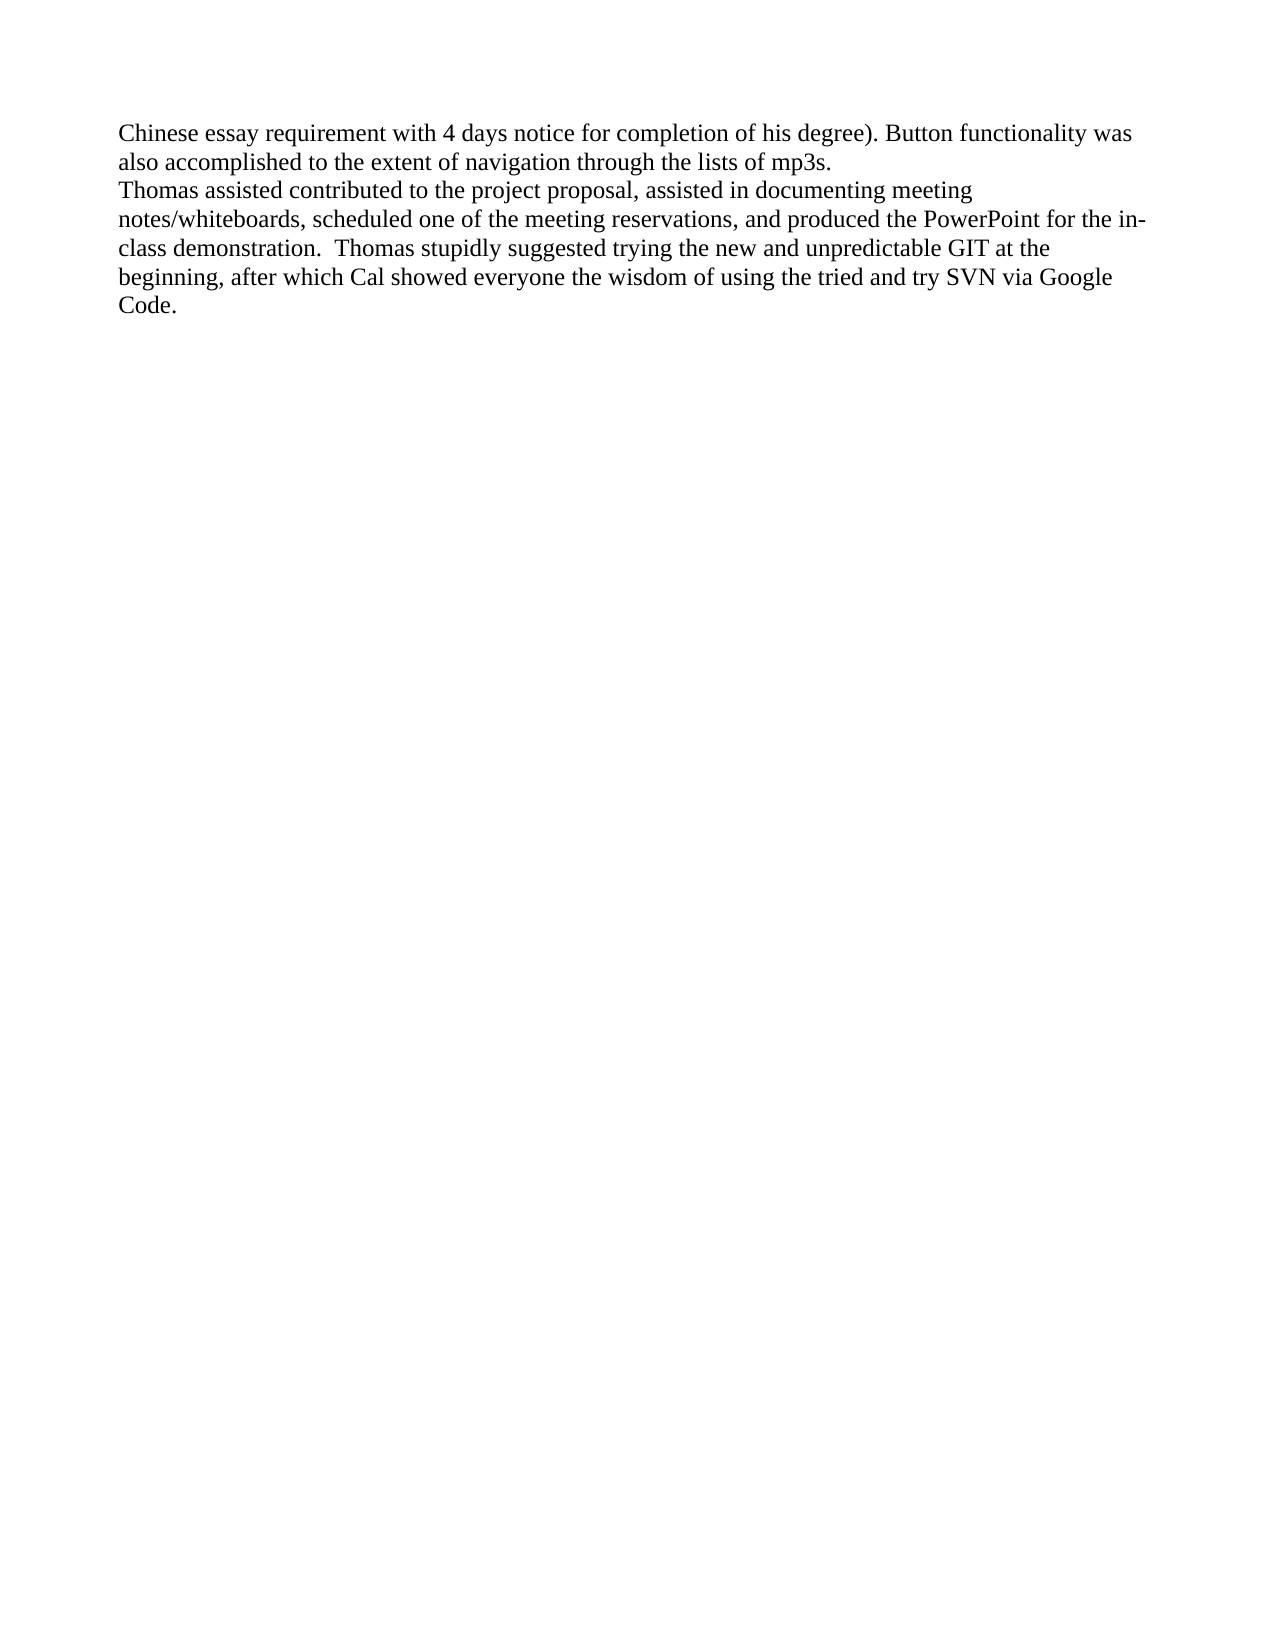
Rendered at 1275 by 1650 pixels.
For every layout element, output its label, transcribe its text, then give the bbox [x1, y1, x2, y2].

text Thomas assisted contributed to the project proposal, assisted in documenting meeting notes/whiteboards, scheduled one of the meeting reservations, and produced the PowerPoint for the in-class demonstration. Thomas stupidly suggested trying the new and unpredictable GIT at the beginning, after which Cal showed everyone the wisdom of using the tried and try SVN via Google Code. [118, 176, 1157, 319]
text Chinese essay requirement with 4 days notice for completion of his degree). Button functionality was also accomplished to the extent of navigation through the lists of mp3s. [118, 118, 1157, 176]
